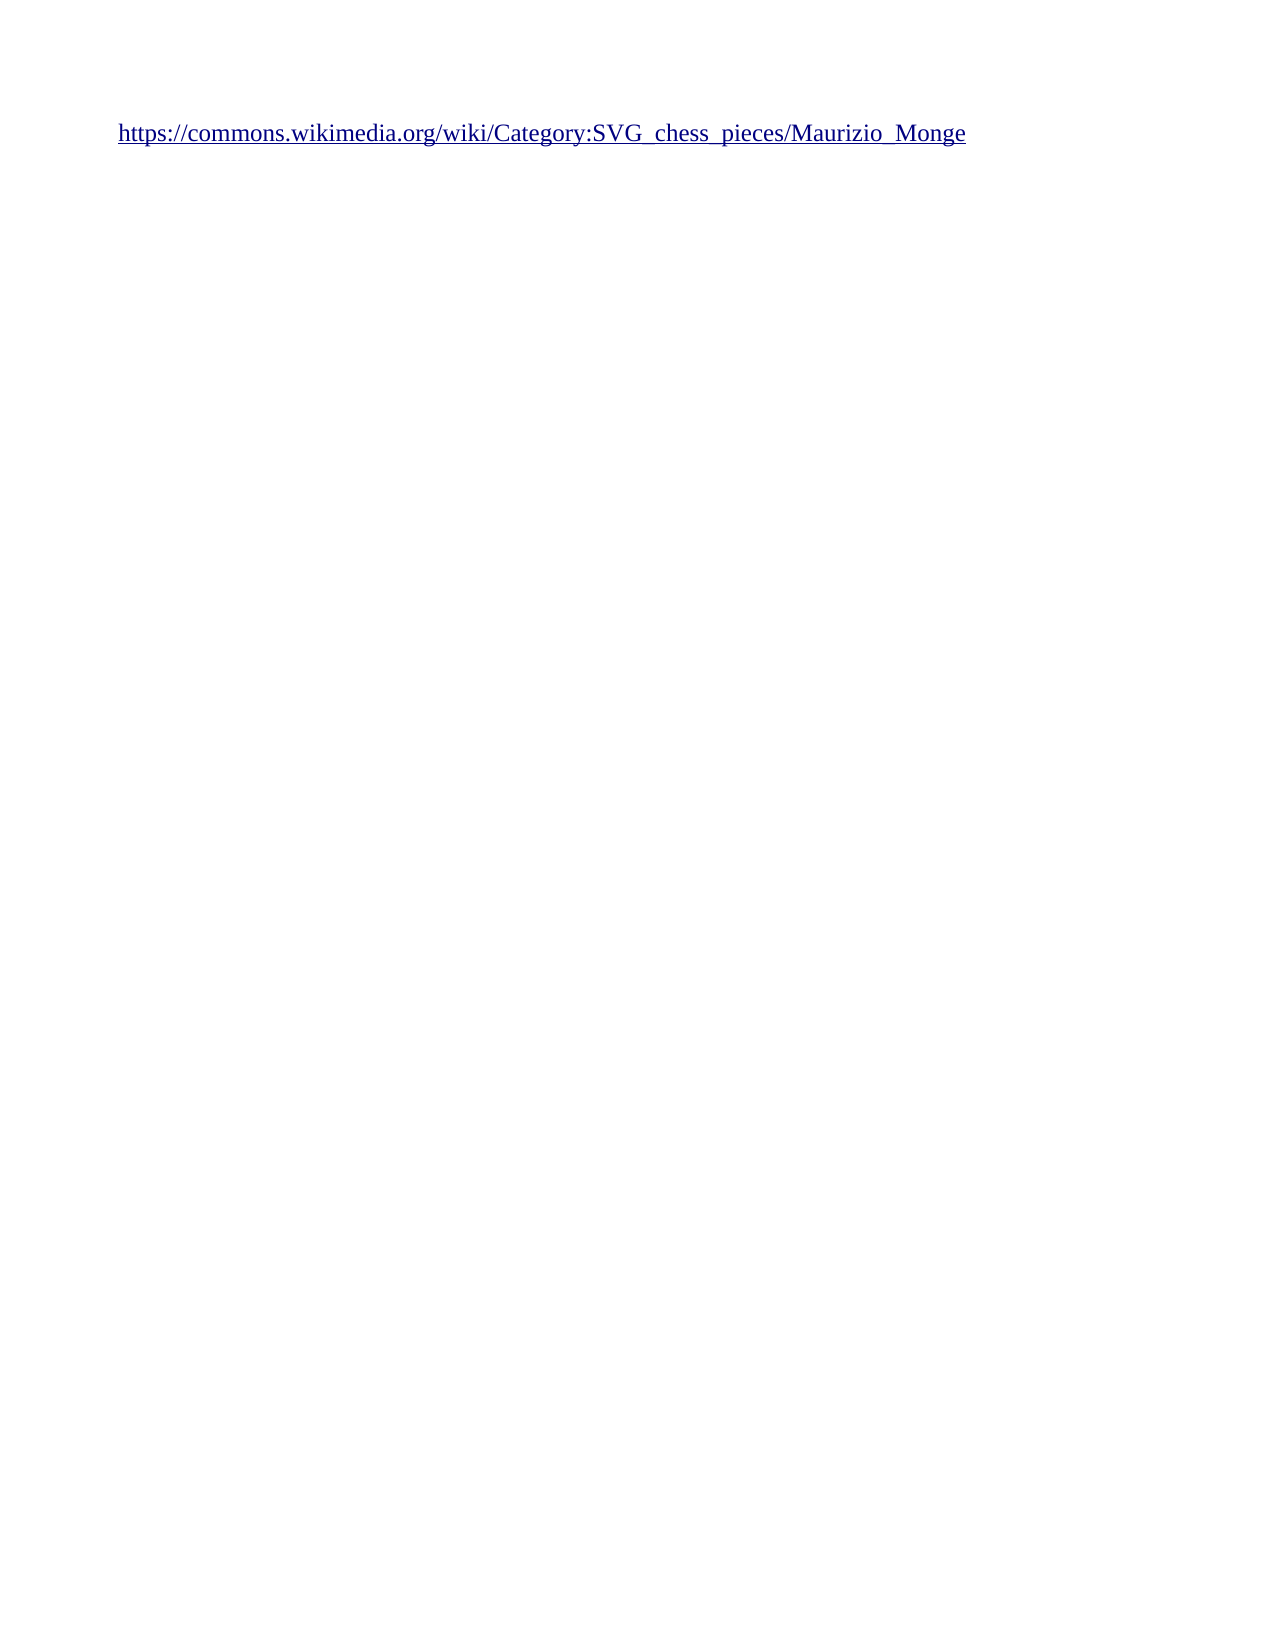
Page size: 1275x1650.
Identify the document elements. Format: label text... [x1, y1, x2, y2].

text https://commons.wikimedia.org/wiki/Category:SVG_chess_pieces/Maurizio_Monge [118, 118, 1157, 147]
